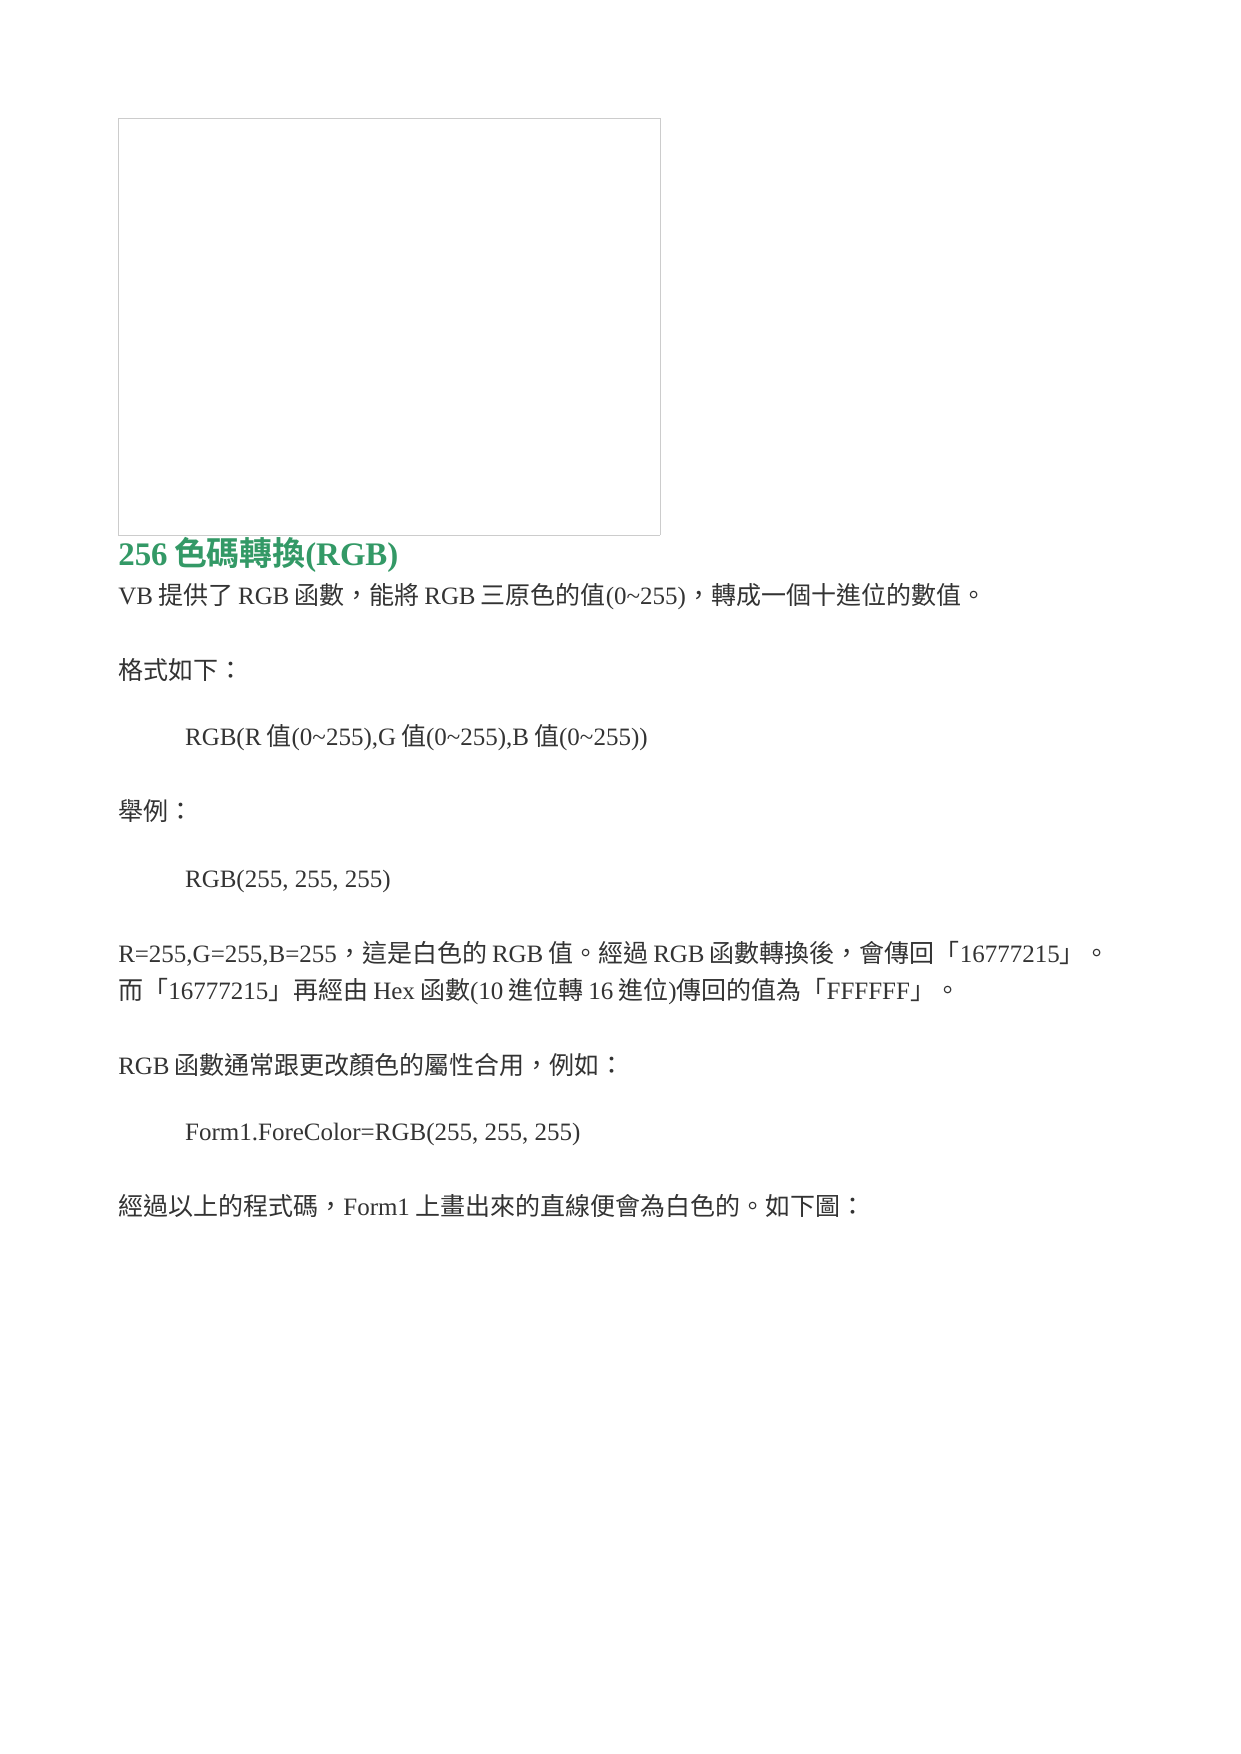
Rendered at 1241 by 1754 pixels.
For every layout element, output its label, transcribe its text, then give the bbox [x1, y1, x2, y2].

text RGB(255, 255, 255) [185, 864, 1047, 892]
text VB提供了RGB函數，能將RGB三原色的值(0~255)，轉成一個十進位的數值。 [118, 572, 1122, 610]
text [119, 119, 660, 535]
text R=255,G=255,B=255，這是白色的RGB值。經過RGB函數轉換後，會傳回「16777215」。而「16777215」再經由Hex函數(10進位轉16進位)傳回的值為「FFFFFF」。 [118, 930, 1122, 1005]
text 經過以上的程式碼，Form1上畫出來的直線便會為白色的。如下圖： [118, 1184, 1122, 1221]
text [661, 118, 1122, 535]
text Form1.ForeColor=RGB(255, 255, 255) [185, 1117, 1047, 1146]
text 格式如下： [118, 647, 1122, 685]
text RGB(R值(0~255),G值(0~255),B值(0~255)) [185, 722, 1047, 751]
text 舉例： [118, 789, 1122, 826]
subtitle 256色碼轉換(RGB) [118, 535, 1122, 572]
text RGB函數通常跟更改顏色的屬性合用，例如： [118, 1042, 1122, 1080]
